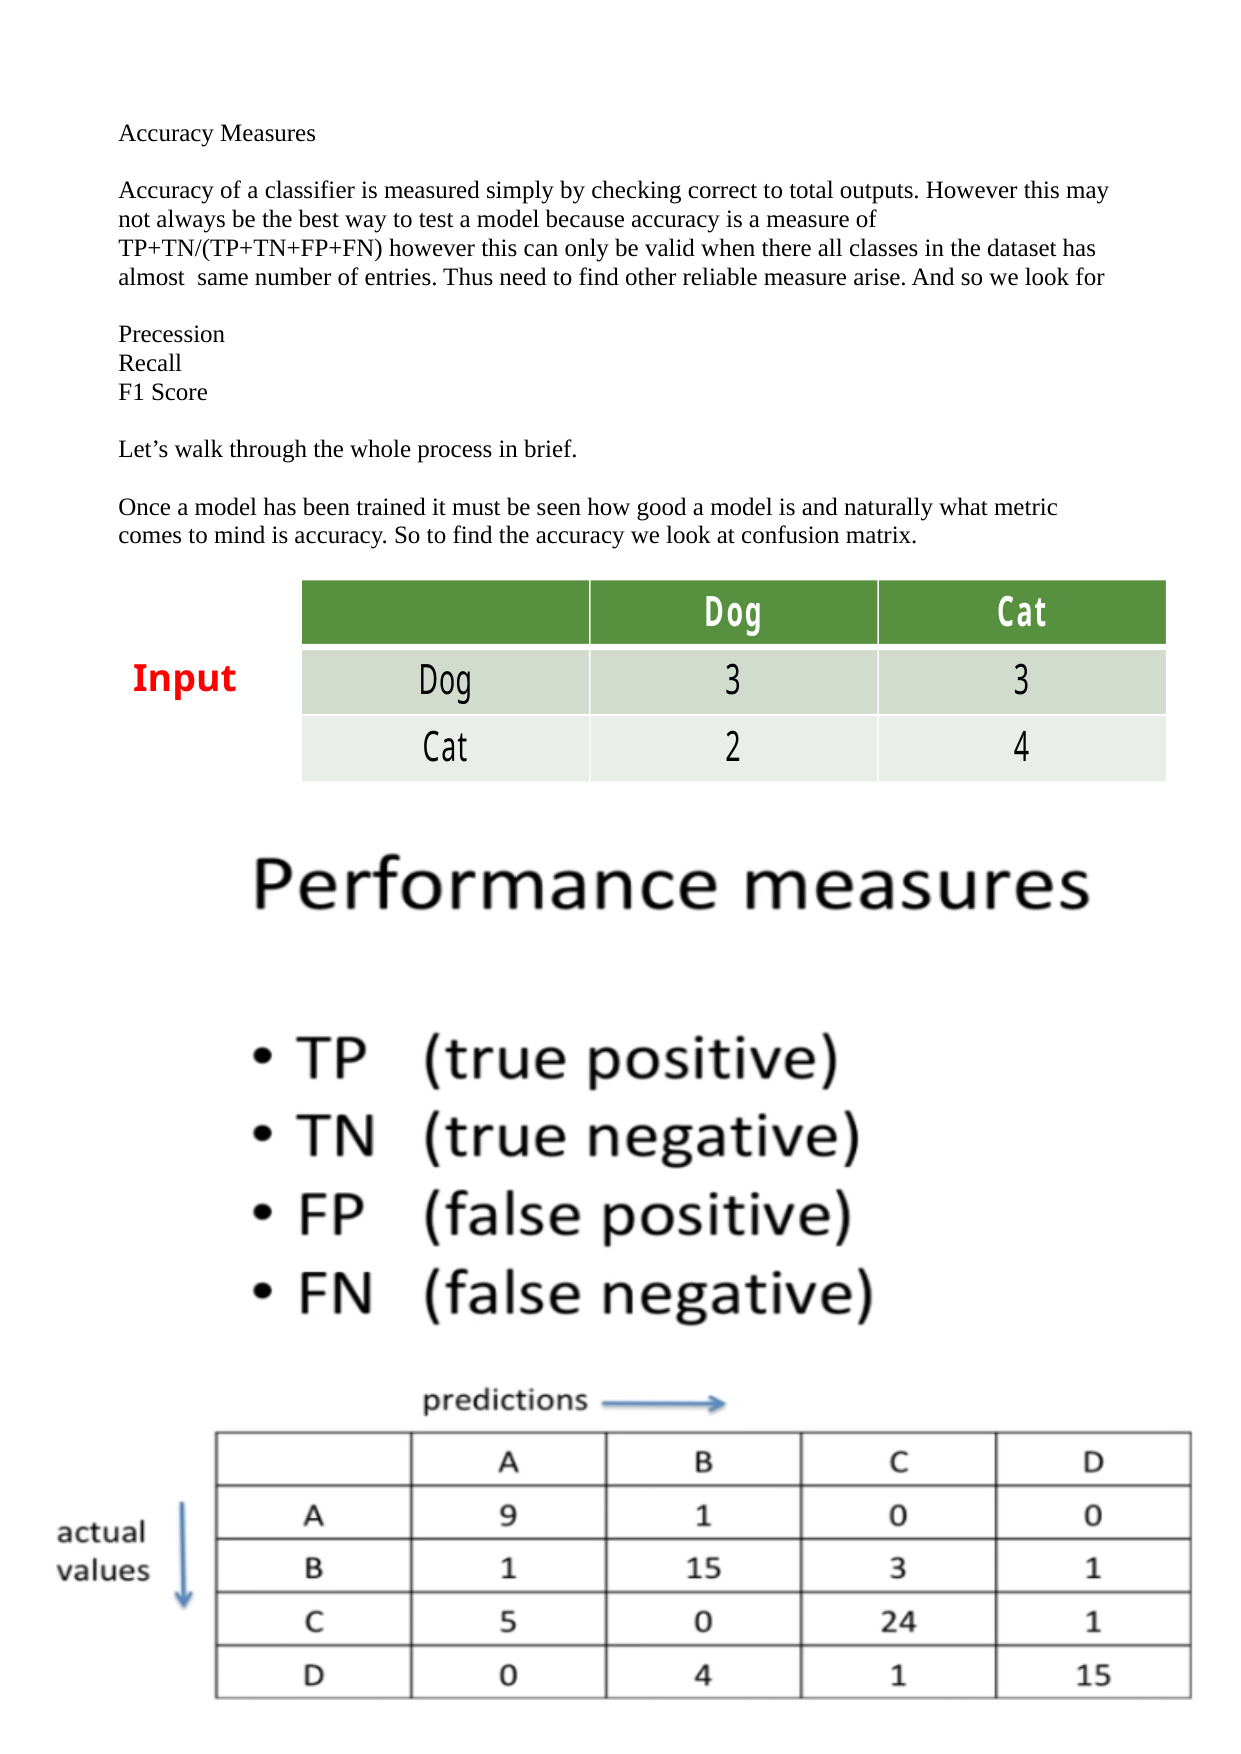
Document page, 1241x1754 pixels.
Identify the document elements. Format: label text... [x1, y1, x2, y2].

text Once a model has been trained it must be seen how good a model is and naturally what metric comes to mind is accuracy. So to find the accuracy we look at confusion matrix. [118, 492, 1122, 549]
text F1 Score [118, 377, 1122, 406]
text Recall [118, 348, 1122, 377]
text Precession [118, 319, 1122, 348]
picture [0, 795, 1241, 1754]
text Accuracy Measures [118, 118, 1122, 147]
text Accuracy of a classifier is measured simply by checking correct to total outputs. However this may not always be the best way to test a model because accuracy is a measure of TP+TN/(TP+TN+FP+FN) however this can only be valid when there all classes in the dataset has almost same number of entries. Thus need to find other reliable measure arise. And so we look for [118, 176, 1122, 291]
text Let’s walk through the whole process in brief. [118, 434, 1122, 463]
